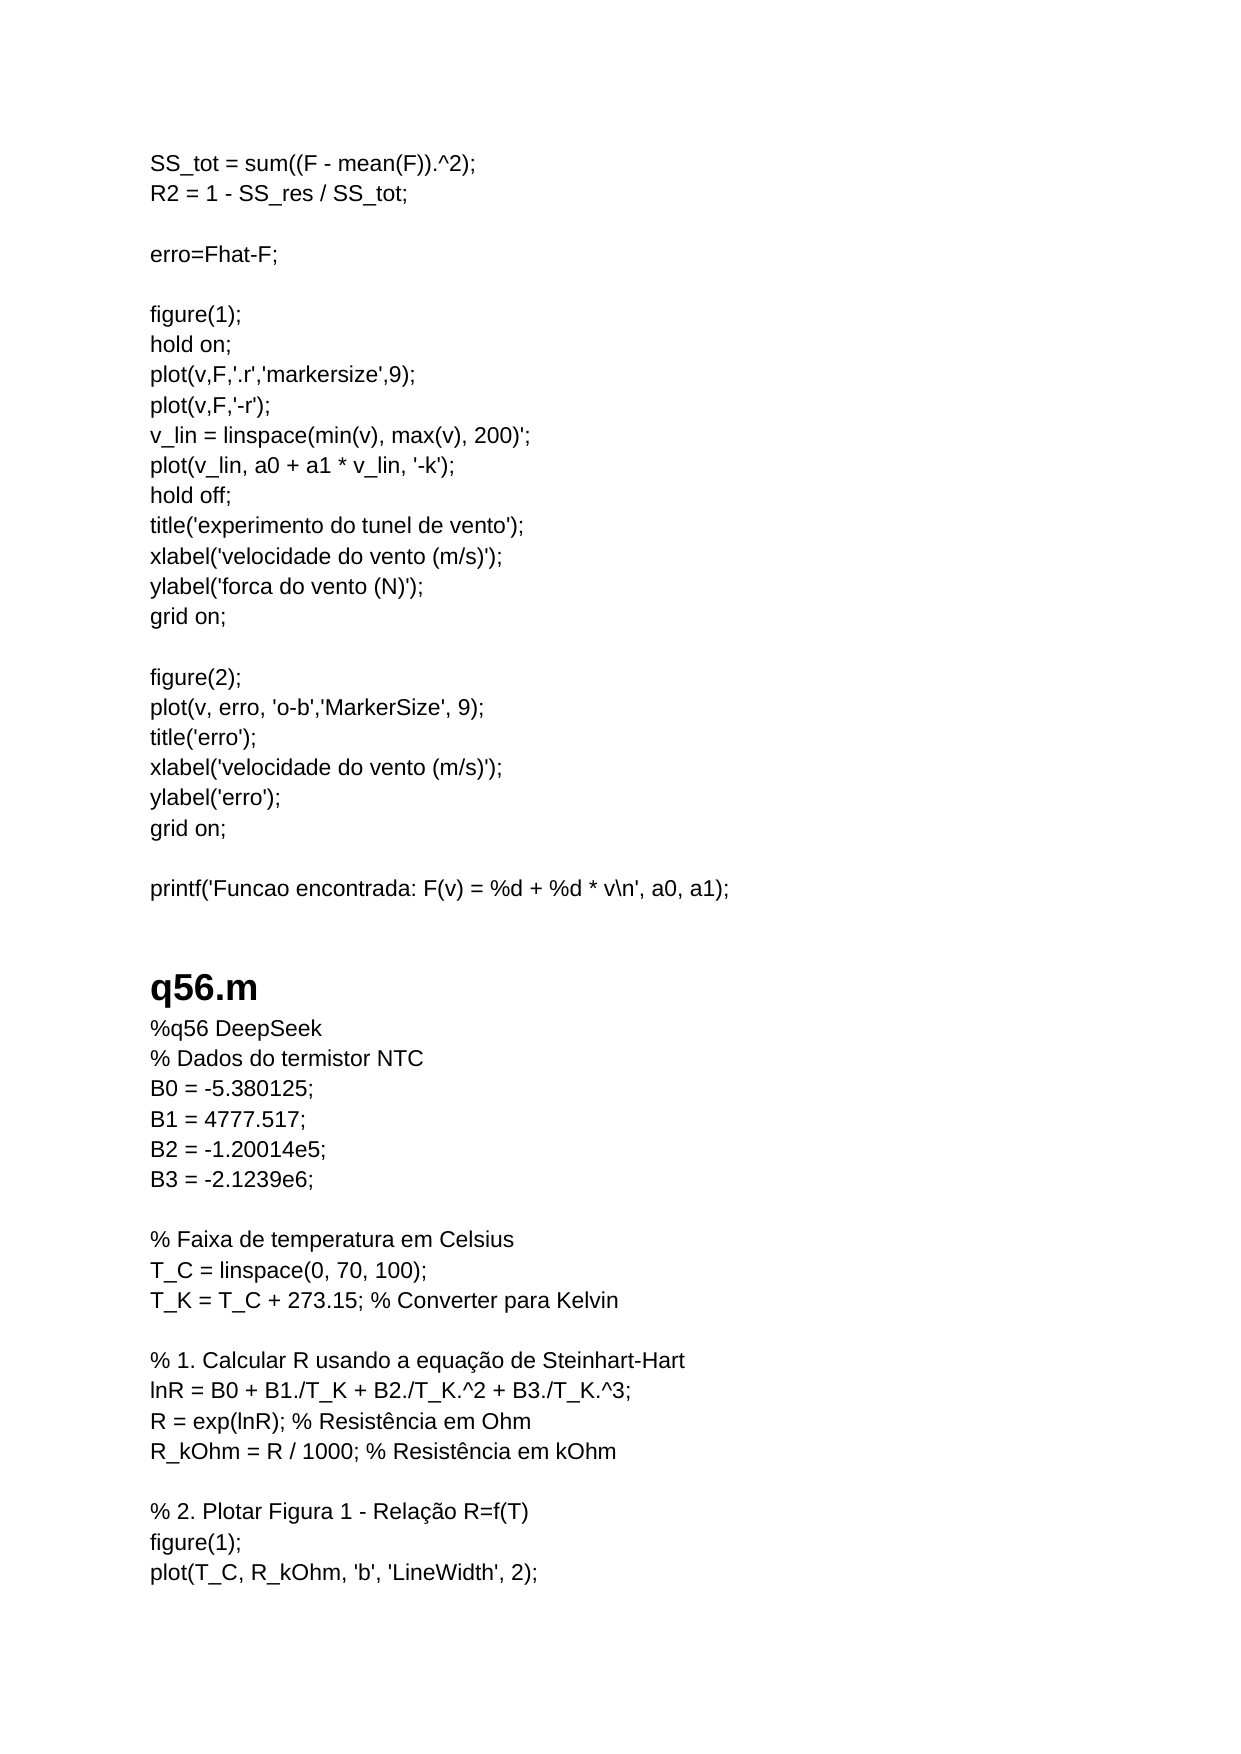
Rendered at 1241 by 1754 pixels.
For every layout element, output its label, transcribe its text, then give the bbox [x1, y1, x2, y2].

text R = exp(lnR); % Resistência em Ohm [150, 1408, 1090, 1434]
text % 2. Plotar Figura 1 - Relação R=f(T) [150, 1498, 1090, 1525]
text B0 = -5.380125; [150, 1075, 1090, 1102]
text hold off; [150, 482, 1090, 509]
text plot(v,F,'.r','markersize',9); [150, 361, 1090, 388]
text plot(v,F,'-r'); [150, 392, 1090, 418]
text % 1. Calcular R usando a equação de Steinhart-Hart [150, 1347, 1090, 1374]
text %q56 DeepSeek [150, 1015, 1090, 1041]
text plot(T_C, R_kOhm, 'b', 'LineWidth', 2); [150, 1559, 1090, 1585]
text xlabel('velocidade do vento (m/s)'); [150, 543, 1090, 569]
text R_kOhm = R / 1000; % Resistência em kOhm [150, 1438, 1090, 1464]
text title('experimento do tunel de vento'); [150, 512, 1090, 539]
text SS_tot = sum((F - mean(F)).^2); [150, 150, 1090, 176]
text plot(v, erro, 'o-b','MarkerSize', 9); [150, 694, 1090, 720]
text ylabel('forca do vento (N)'); [150, 573, 1090, 599]
text erro=Fhat-F; [150, 241, 1090, 267]
title q56.m [150, 966, 1090, 1009]
text xlabel('velocidade do vento (m/s)'); [150, 754, 1090, 781]
text grid on; [150, 814, 1090, 841]
text v_lin = linspace(min(v), max(v), 200)'; [150, 422, 1090, 448]
text % Faixa de temperatura em Celsius [150, 1226, 1090, 1253]
text printf('Funcao encontrada: F(v) = %d + %d * v\n', a0, a1); [150, 875, 1090, 901]
text T_C = linspace(0, 70, 100); [150, 1257, 1090, 1283]
text figure(1); [150, 1528, 1090, 1555]
text T_K = T_C + 273.15; % Converter para Kelvin [150, 1287, 1090, 1313]
text B2 = -1.20014e5; [150, 1136, 1090, 1162]
text B3 = -2.1239e6; [150, 1166, 1090, 1192]
text grid on; [150, 603, 1090, 629]
text hold on; [150, 331, 1090, 358]
text figure(2); [150, 663, 1090, 690]
text figure(1); [150, 301, 1090, 327]
text B1 = 4777.517; [150, 1106, 1090, 1132]
text R2 = 1 - SS_res / SS_tot; [150, 180, 1090, 207]
text ylabel('erro'); [150, 784, 1090, 811]
text plot(v_lin, a0 + a1 * v_lin, '-k'); [150, 452, 1090, 478]
text title('erro'); [150, 724, 1090, 750]
text % Dados do termistor NTC [150, 1045, 1090, 1072]
text lnR = B0 + B1./T_K + B2./T_K.^2 + B3./T_K.^3; [150, 1377, 1090, 1404]
